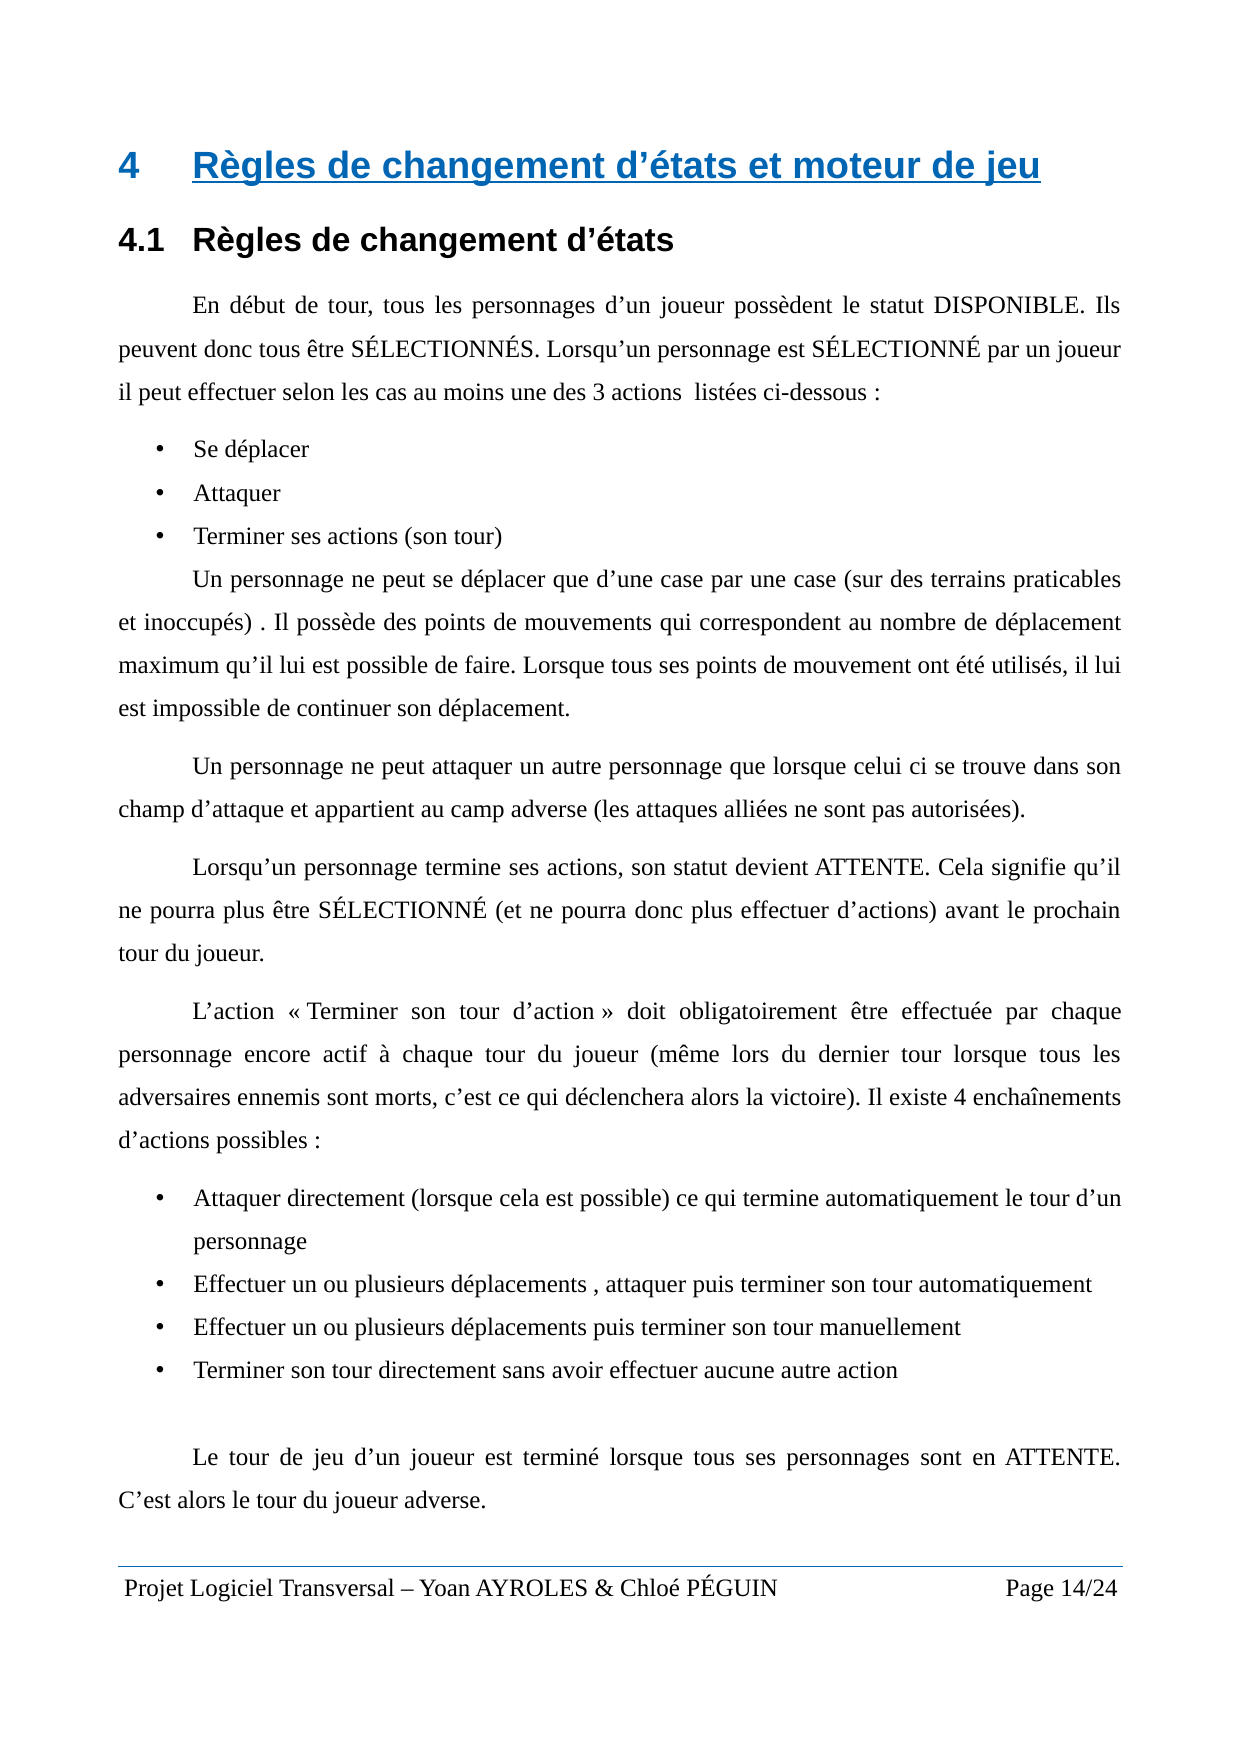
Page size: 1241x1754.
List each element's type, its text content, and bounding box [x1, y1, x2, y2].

list Terminer son tour directement sans avoir effectuer aucune autre action [156, 1355, 1122, 1384]
list Attaquer [156, 478, 1122, 506]
subtitle Règles de changement d’états et moteur de jeu [118, 143, 1122, 187]
list Effectuer un ou plusieurs déplacements puis terminer son tour manuellement [156, 1312, 1122, 1341]
text Un personnage ne peut attaquer un autre personnage que lorsque celui ci se trouve dans son champ d’attaque et appartient au camp adverse (les attaques alliées ne sont pas autorisées). [118, 751, 1122, 823]
list Effectuer un ou plusieurs déplacements , attaquer puis terminer son tour automatiquement [156, 1269, 1122, 1298]
text Un personnage ne peut se déplacer que d’une case par une case (sur des terrains praticables et inoccupés) . Il possède des points de mouvements qui correspondent au nombre de déplacement maximum qu’il lui est possible de faire. Lorsque tous ses points de mouvement ont été utilisés, il lui est impossible de continuer son déplacement. [118, 564, 1122, 722]
list Se déplacer [156, 434, 1122, 463]
text En début de tour, tous les personnages d’un joueur possèdent le statut DISPONIBLE. Ils peuvent donc tous être SÉLECTIONNÉS. Lorsqu’un personnage est SÉLECTIONNÉ par un joueur il peut effectuer selon les cas au moins une des 3 actions listées ci-dessous : [118, 291, 1122, 406]
list Terminer ses actions (son tour) [156, 521, 1122, 549]
text L’action « Terminer son tour d’action » doit obligatoirement être effectuée par chaque personnage encore actif à chaque tour du joueur (même lors du dernier tour lorsque tous les adversaires ennemis sont morts, c’est ce qui déclenchera alors la victoire). Il existe 4 enchaînements d’actions possibles : [118, 996, 1122, 1154]
subtitle Règles de changement d’états [118, 220, 1122, 259]
list Attaquer directement (lorsque cela est possible) ce qui termine automatiquement le tour d’un personnage [156, 1183, 1122, 1255]
text Lorsqu’un personnage termine ses actions, son statut devient ATTENTE. Cela signifie qu’il ne pourra plus être SÉLECTIONNÉ (et ne pourra donc plus effectuer d’actions) avant le prochain tour du joueur. [118, 852, 1122, 967]
text Le tour de jeu d’un joueur est terminé lorsque tous ses personnages sont en ATTENTE. C’est alors le tour du joueur adverse. [118, 1442, 1122, 1513]
